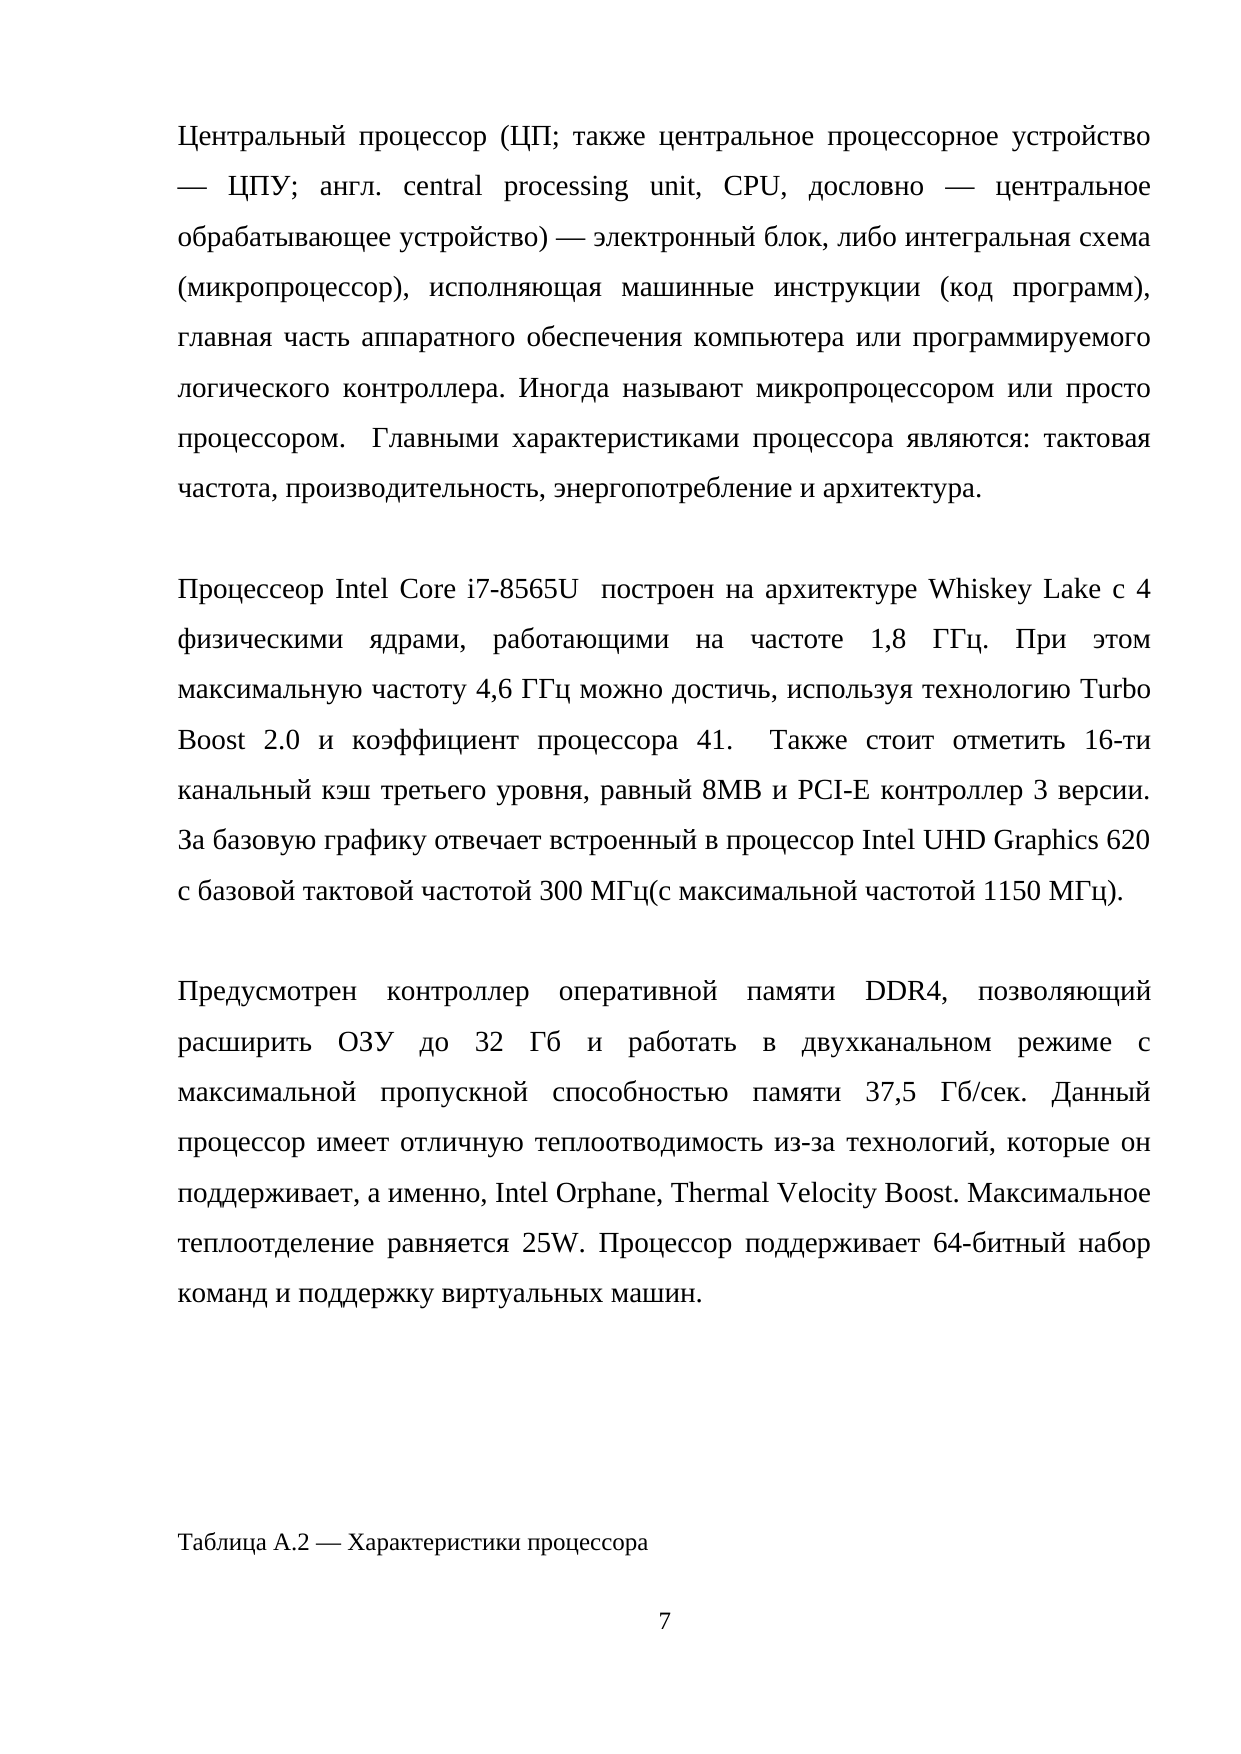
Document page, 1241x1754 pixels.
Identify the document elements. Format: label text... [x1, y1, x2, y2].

text Таблица А.2 — Характеристики процессора [177, 1527, 1152, 1556]
text Процессеор Intel Core i7-8565U построен на архитектуре Whiskey Lake с 4 физическими ядрами, работающими на частоте 1,8 ГГц. При этом максимальную частоту 4,6 ГГц можно достичь, используя технологию Turbo Boost 2.0 и коэффициент процессора 41. Также стоит отметить 16-ти канальный кэш третьего уровня, равный 8MB и PCI-E контроллер 3 версии. За базовую графику отвечает встроенный в процессор Intel UHD Graphics 620 с базовой тактовой частотой 300 МГц(с максимальной частотой 1150 МГц). [177, 571, 1152, 906]
text Предусмотрен контроллер оперативной памяти DDR4, позволяющий расширить ОЗУ до 32 Гб и работать в двухканальном режиме с максимальной пропускной способностью памяти 37,5 Гб/сек. Данный процессор имеет отличную теплоотводимость из-за технологий, которые он поддерживает, а именно, Intel Orphane, Thermal Velocity Boost. Максимальное теплоотделение равняется 25W. Процессор поддерживает 64-битный набор команд и поддержку виртуальных машин. [177, 973, 1152, 1309]
text Центральный процессор (ЦП; также центральное процессорное устройство — ЦПУ; англ. central processing unit, CPU, дословно — центральное обрабатывающее устройство) — электронный блок, либо интегральная схема (микропроцессор), исполняющая машинные инструкции (код программ), главная часть аппаратного обеспечения компьютера или программируемого логического контроллера. Иногда называют микропроцессором или просто процессором. Главными характеристиками процессора являются: тактовая частота, производительность, энергопотребление и архитектура. [177, 118, 1152, 504]
